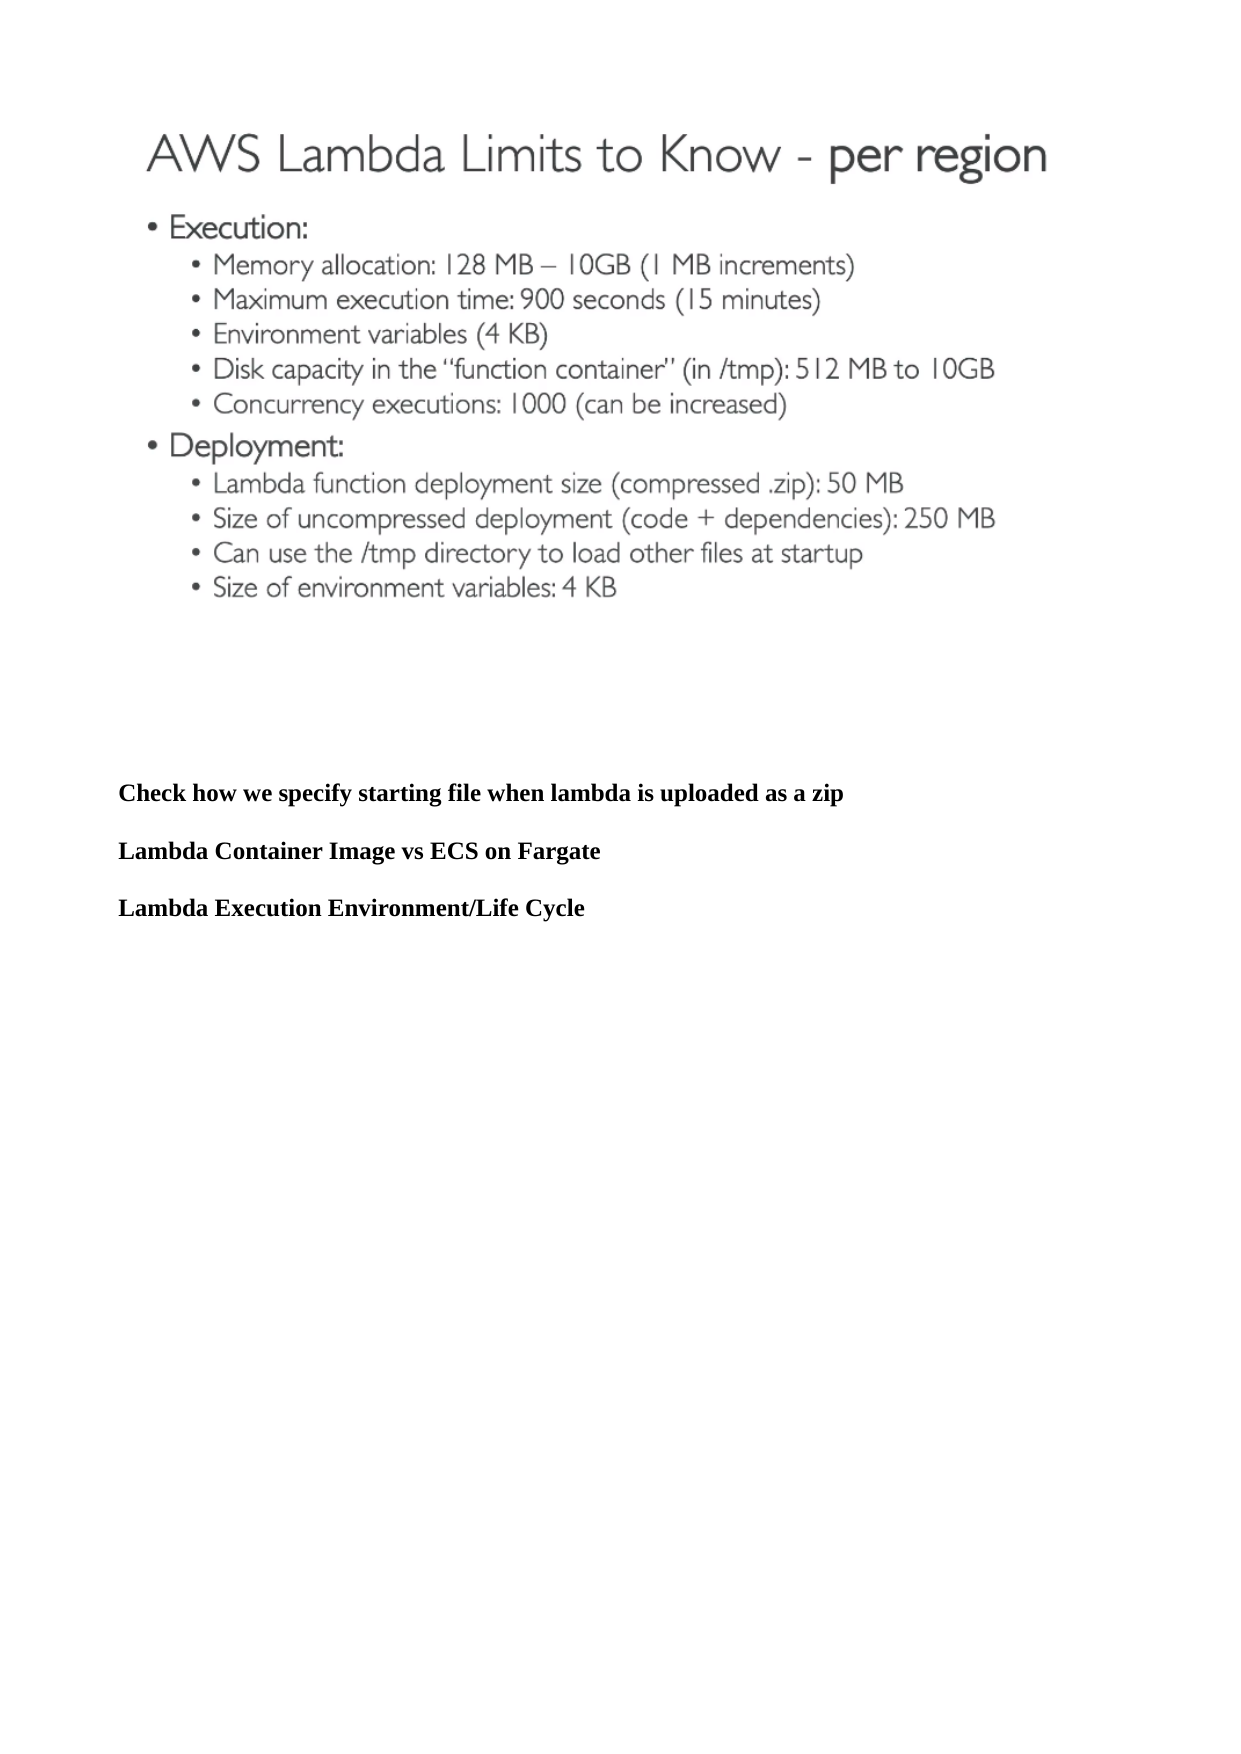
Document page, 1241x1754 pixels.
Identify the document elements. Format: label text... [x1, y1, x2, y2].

picture [118, 118, 1123, 635]
text Lambda Execution Environment/Life Cycle [118, 893, 1122, 922]
text Lambda Container Image vs ECS on Fargate [118, 836, 1122, 864]
text Check how we specify starting file when lambda is uploaded as a zip [118, 778, 1122, 807]
